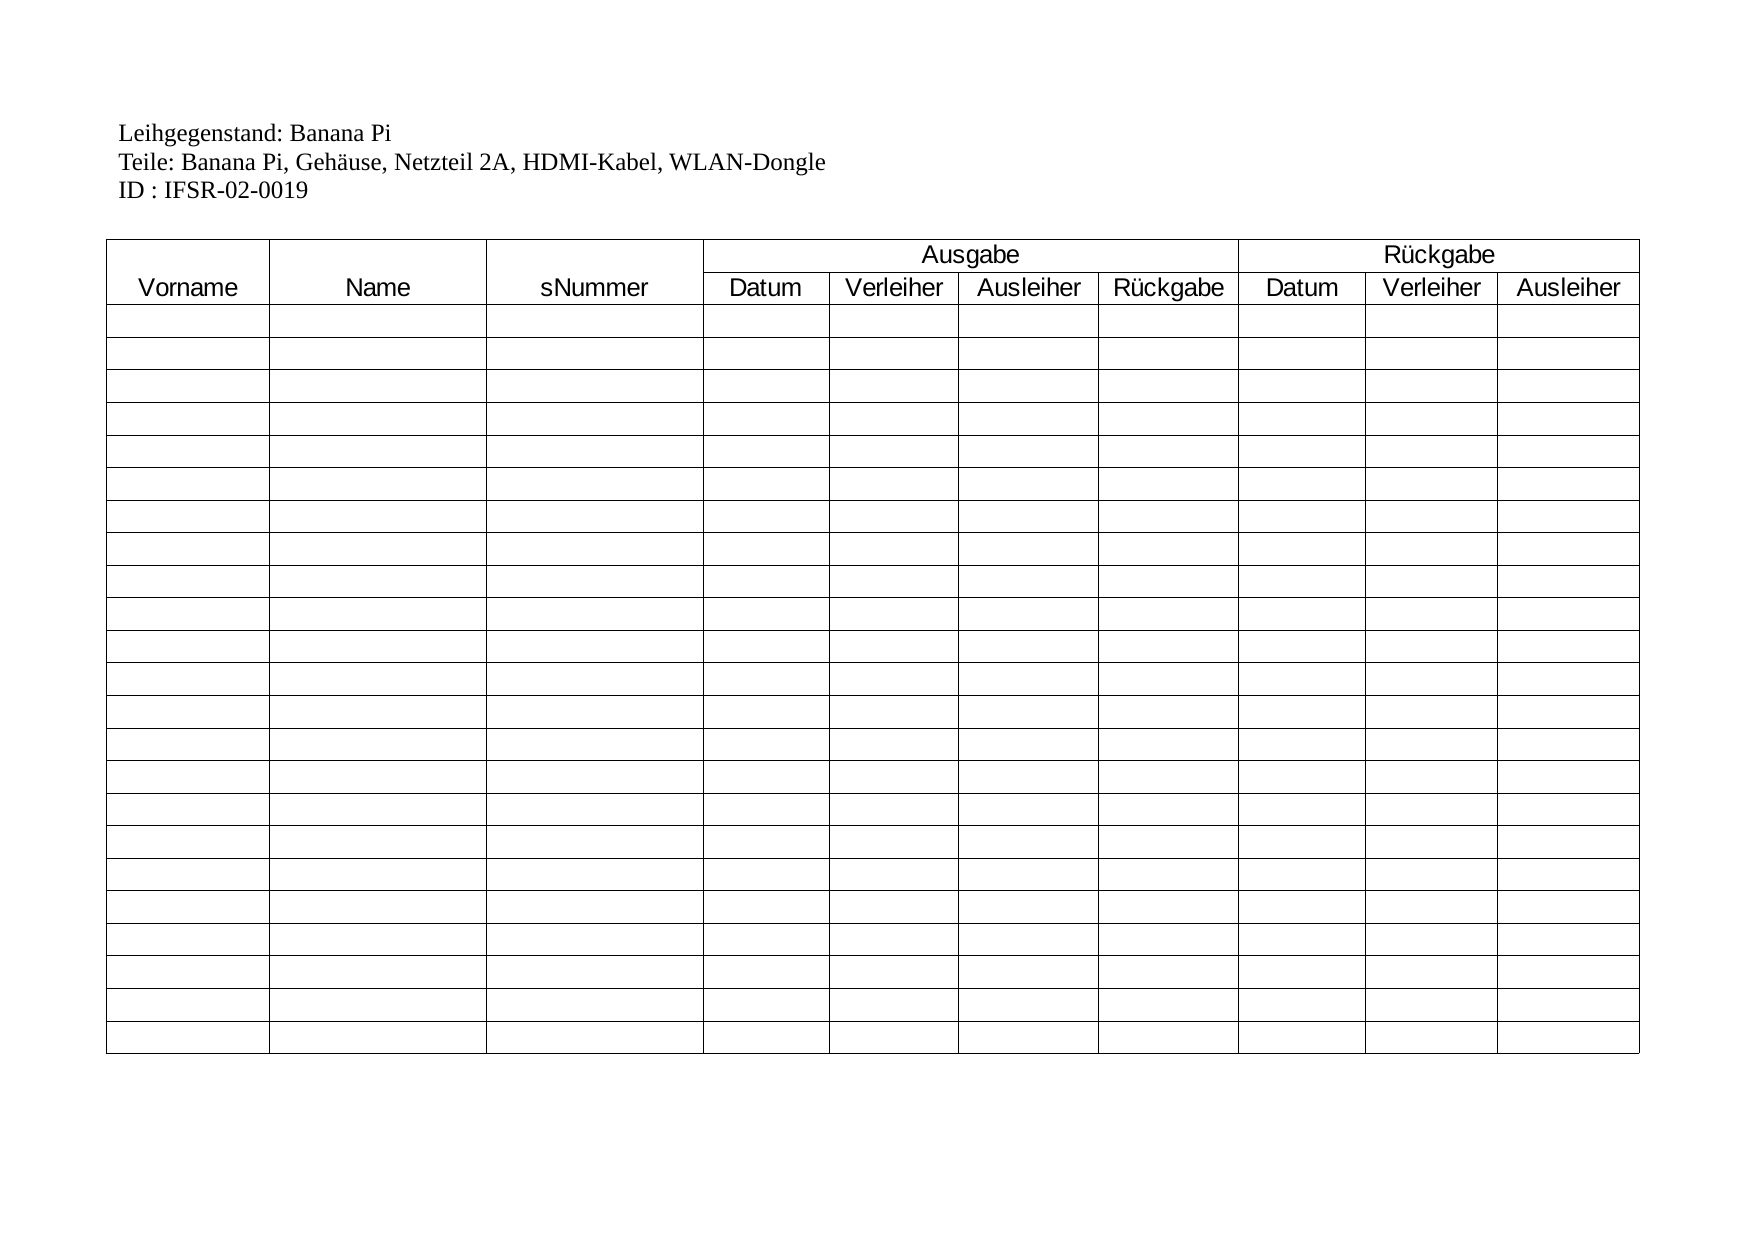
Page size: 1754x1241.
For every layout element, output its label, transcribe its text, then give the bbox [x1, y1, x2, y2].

text ID : IFSR-02-0019 [118, 176, 1636, 204]
text Leihgegenstand: Banana Pi [118, 118, 1636, 147]
text Teile: Banana Pi, Gehäuse, Netzteil 2A, HDMI-Kabel, WLAN-Dongle [118, 147, 1636, 176]
